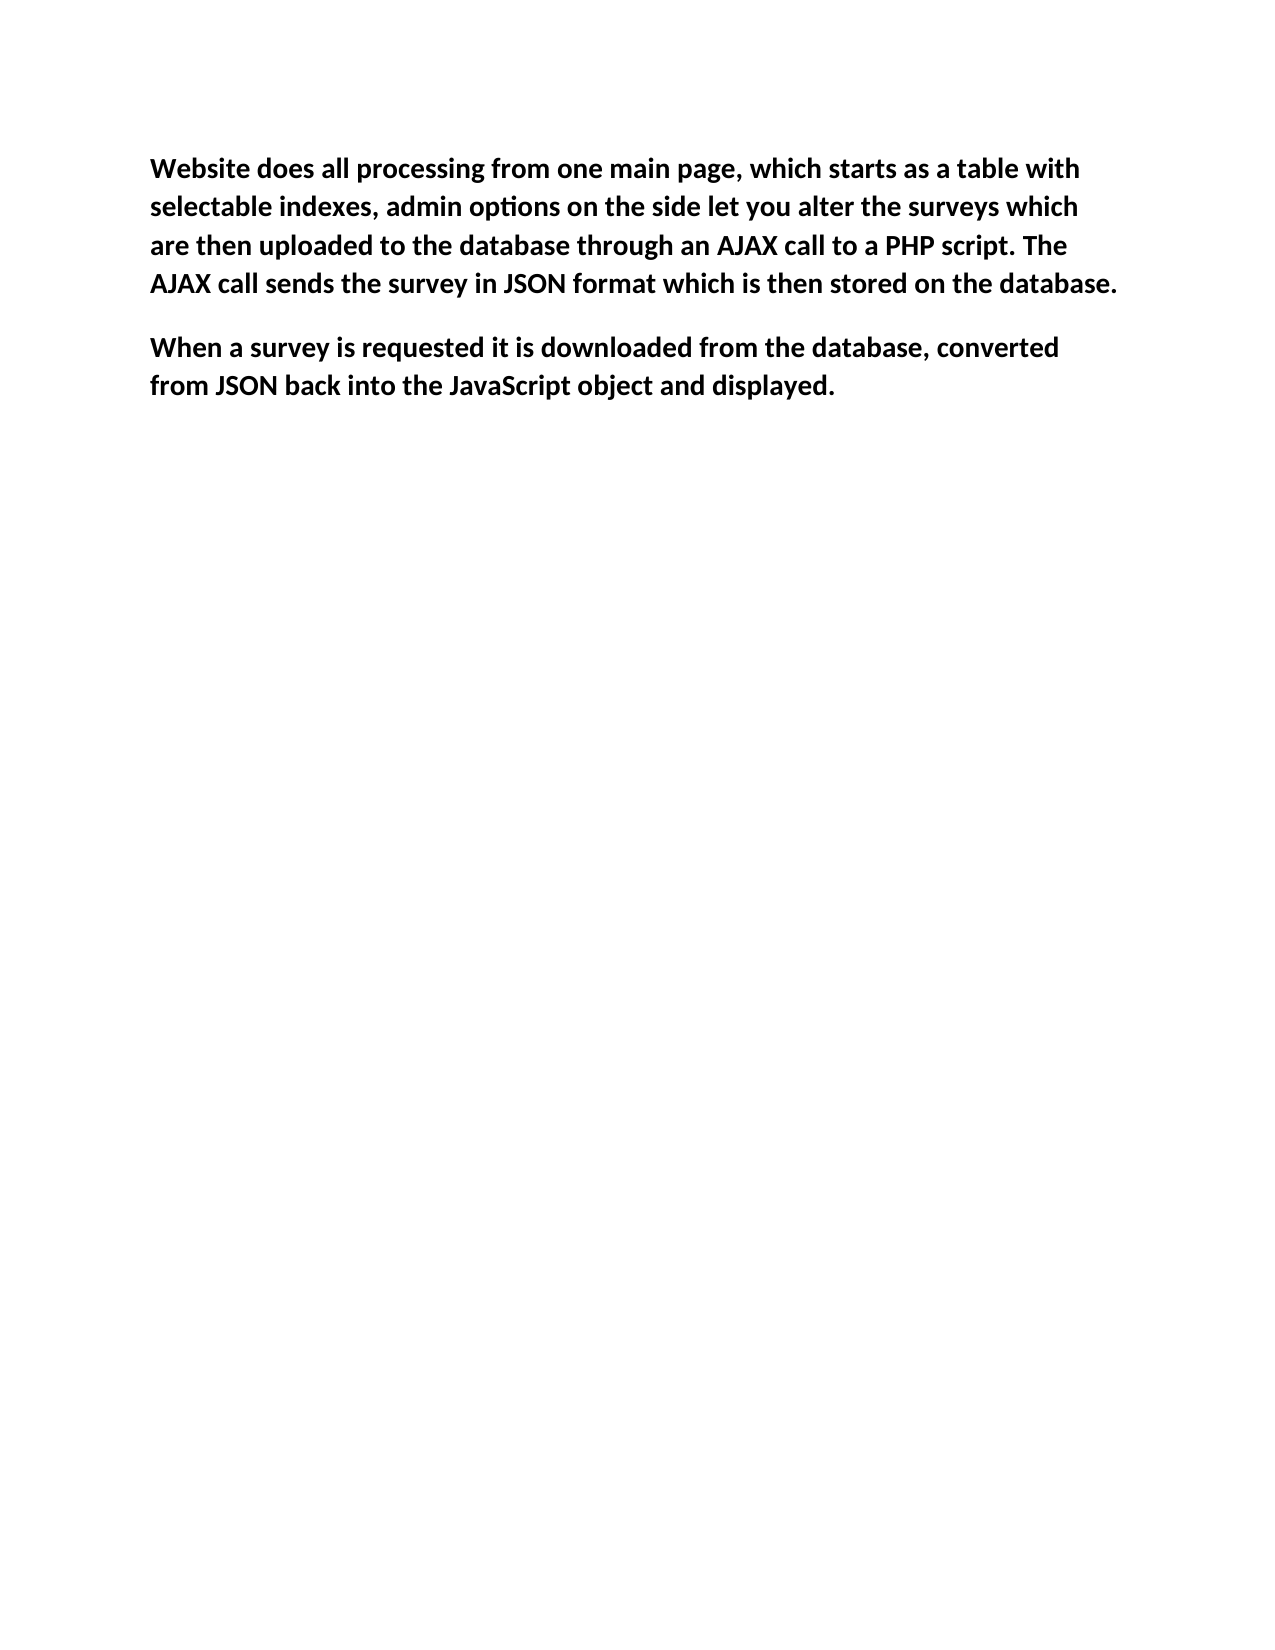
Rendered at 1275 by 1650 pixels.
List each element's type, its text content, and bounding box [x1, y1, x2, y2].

text Website does all processing from one main page, which starts as a table with selectable indexes, admin options on the side let you alter the surveys which are then uploaded to the database through an AJAX call to a PHP script. The AJAX call sends the survey in JSON format which is then stored on the database. [150, 150, 1125, 301]
text When a survey is requested it is downloaded from the database, converted from JSON back into the JavaScript object and displayed. [150, 329, 1125, 403]
